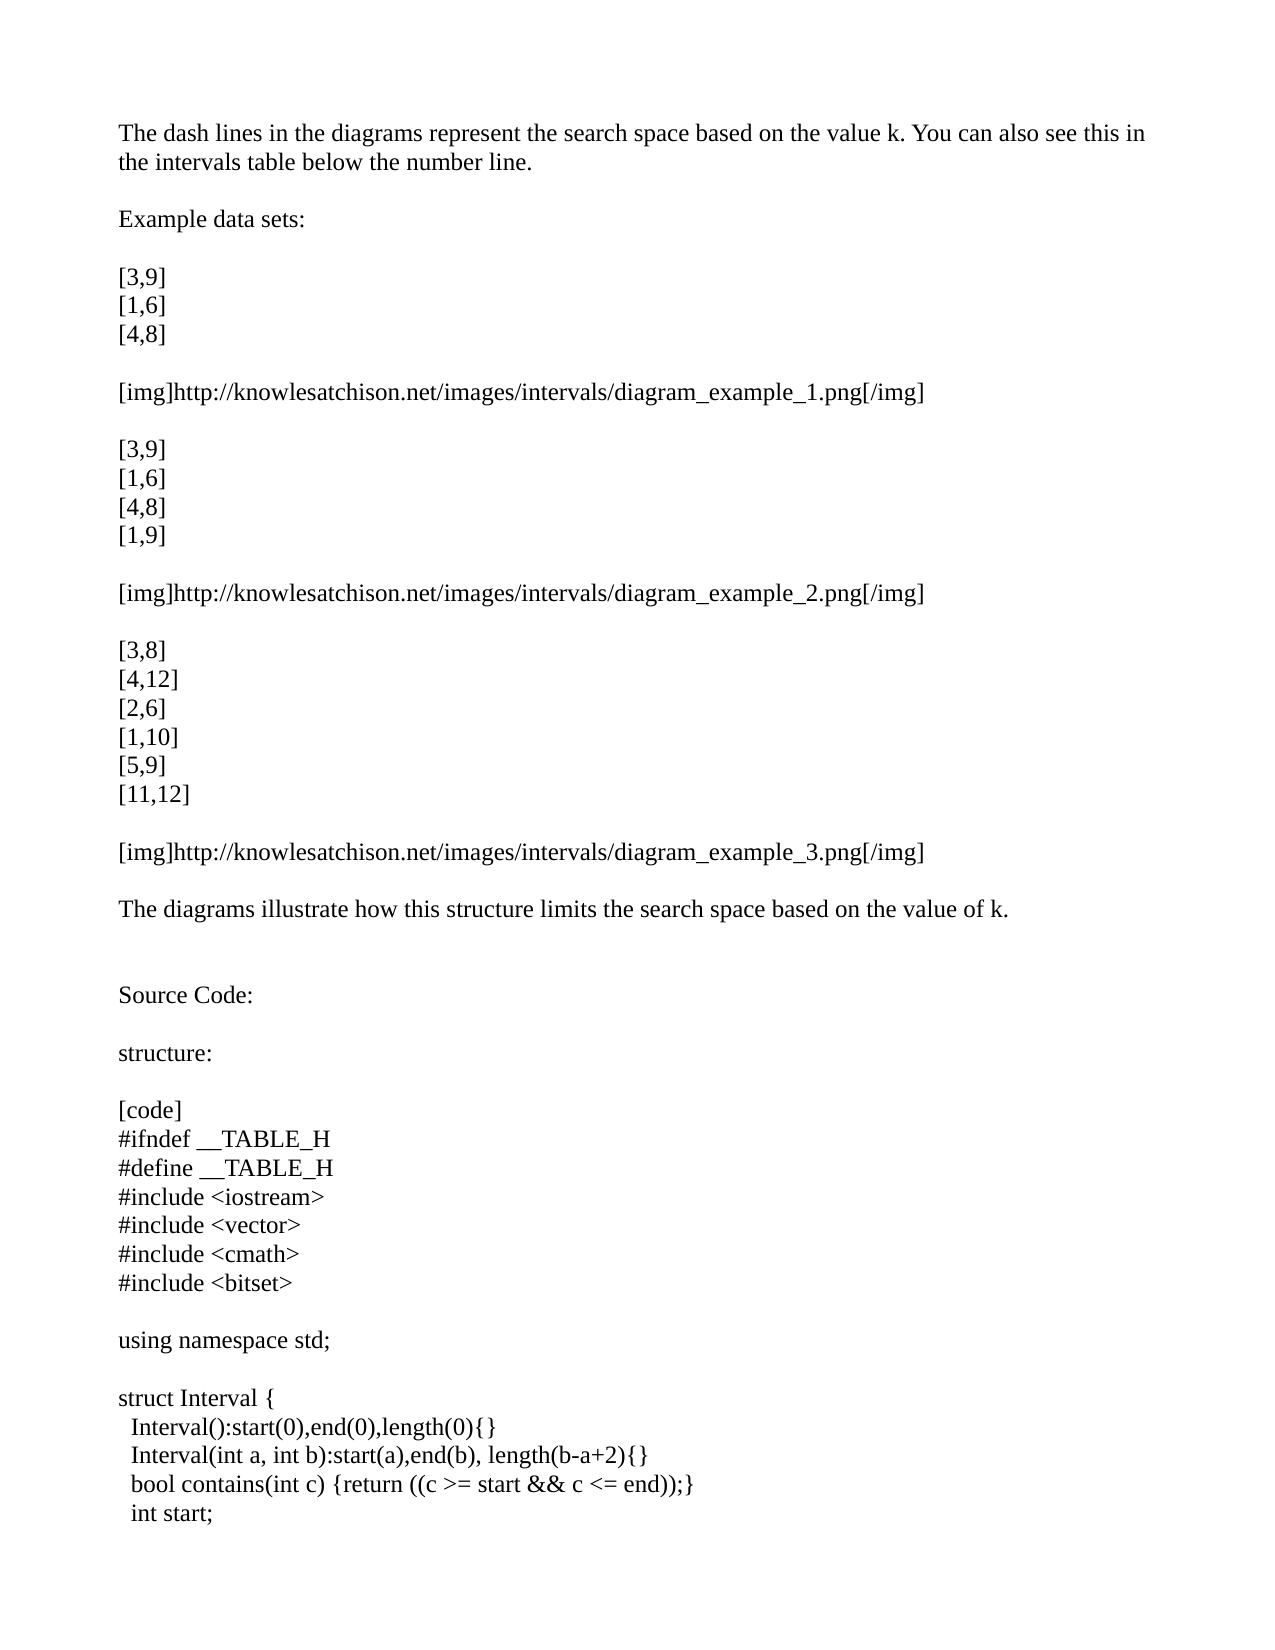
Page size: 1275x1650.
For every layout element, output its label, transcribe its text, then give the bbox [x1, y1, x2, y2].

text [1,6] [118, 463, 1157, 492]
text The diagrams illustrate how this structure limits the search space based on the value of k. [118, 894, 1157, 923]
text [code] [118, 1096, 1157, 1124]
text Example data sets: [118, 204, 1157, 233]
text int start; [118, 1498, 1157, 1527]
text [img]http://knowlesatchison.net/images/intervals/diagram_example_1.png[/img] [118, 377, 1157, 406]
text struct Interval { [118, 1383, 1157, 1412]
text [img]http://knowlesatchison.net/images/intervals/diagram_example_2.png[/img] [118, 578, 1157, 607]
text [4,8] [118, 319, 1157, 348]
text #include <vector> [118, 1211, 1157, 1239]
text #include <iostream> [118, 1182, 1157, 1211]
text [2,6] [118, 693, 1157, 722]
text [3,8] [118, 636, 1157, 664]
text [11,12] [118, 779, 1157, 808]
text The dash lines in the diagrams represent the search space based on the value k. You can also see this in the intervals table below the number line. [118, 118, 1157, 176]
text using namespace std; [118, 1326, 1157, 1354]
text Interval():start(0),end(0),length(0){} [118, 1412, 1157, 1441]
text #ifndef __TABLE_H [118, 1124, 1157, 1153]
text [3,9] [118, 262, 1157, 291]
text structure: [118, 1038, 1157, 1067]
text [5,9] [118, 751, 1157, 779]
text #include <cmath> [118, 1239, 1157, 1268]
text [1,10] [118, 722, 1157, 751]
text Source Code: [118, 981, 1157, 1009]
text [3,9] [118, 434, 1157, 463]
text [img]http://knowlesatchison.net/images/intervals/diagram_example_3.png[/img] [118, 837, 1157, 866]
text #include <bitset> [118, 1268, 1157, 1297]
text [4,8] [118, 492, 1157, 521]
text [1,6] [118, 291, 1157, 319]
text #define __TABLE_H [118, 1153, 1157, 1182]
text [1,9] [118, 521, 1157, 549]
text bool contains(int c) {return ((c >= start && c <= end));} [118, 1469, 1157, 1498]
text Interval(int a, int b):start(a),end(b), length(b-a+2){} [118, 1441, 1157, 1469]
text [4,12] [118, 664, 1157, 693]
